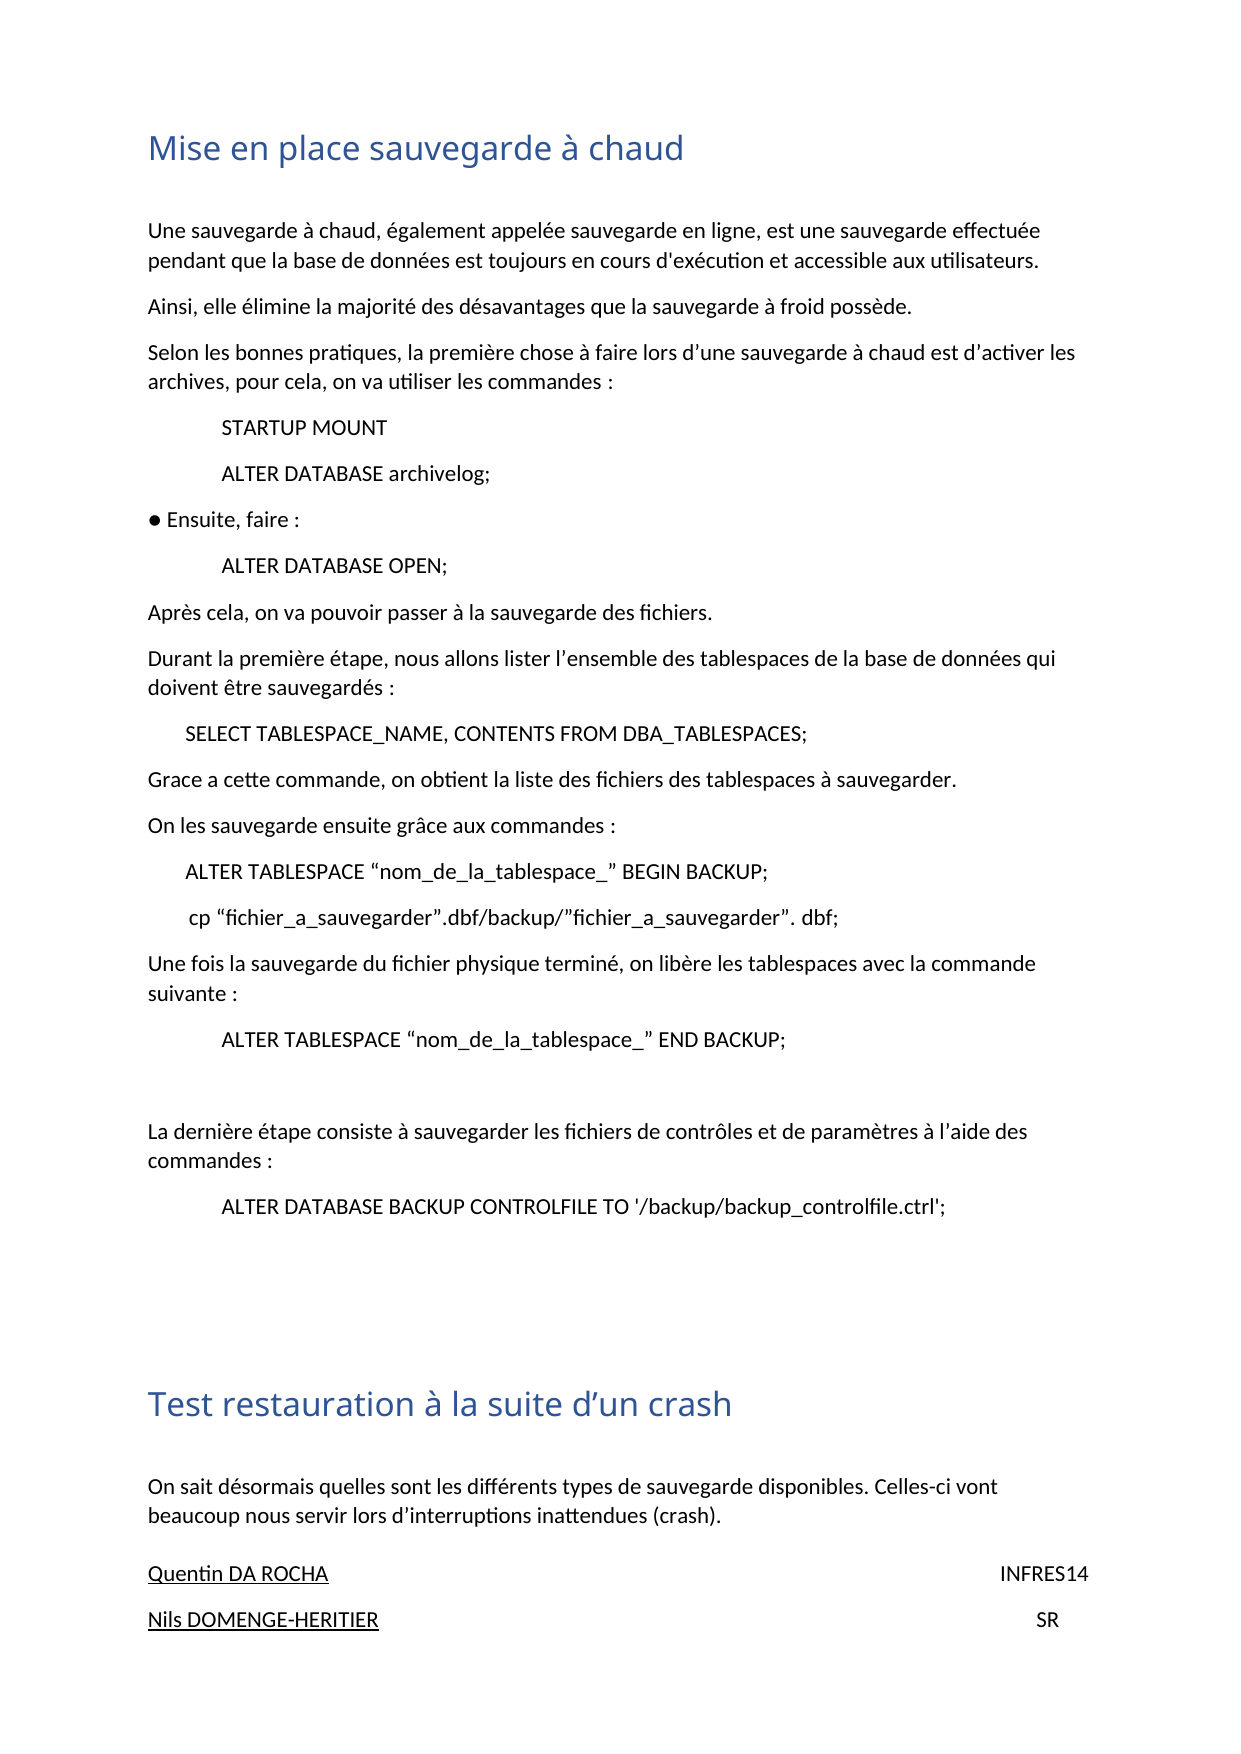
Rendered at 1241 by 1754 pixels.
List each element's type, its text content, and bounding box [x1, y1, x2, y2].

text ● Ensuite, faire : [148, 506, 1093, 534]
subtitle Mise en place sauvegarde à chaud [148, 125, 1093, 171]
text ALTER DATABASE archivelog; [221, 459, 1093, 488]
text On les sauvegarde ensuite grâce aux commandes : [148, 811, 1093, 839]
text cp “fichier_a_sauvegarder”.dbf/backup/”fichier_a_sauvegarder”. dbf; [148, 903, 1093, 931]
text ALTER TABLESPACE “nom_de_la_tablespace_” BEGIN BACKUP; [148, 857, 1093, 885]
text Une fois la sauvegarde du fichier physique terminé, on libère les tablespaces avec la commande suivante : [148, 949, 1093, 1007]
text ALTER DATABASE OPEN; [148, 552, 1093, 580]
text Après cela, on va pouvoir passer à la sauvegarde des fichiers. [148, 598, 1093, 626]
text La dernière étape consiste à sauvegarder les fichiers de contrôles et de paramètres à l’aide des commandes : [148, 1117, 1093, 1174]
text Grace a cette commande, on obtient la liste des fichiers des tablespaces à sauvegarder. [148, 765, 1093, 793]
subtitle Test restauration à la suite d’un crash [148, 1381, 1093, 1426]
text On sait désormais quelles sont les différents types de sauvegarde disponibles. Celles-ci vont beaucoup nous servir lors d’interruptions inattendues (crash). [148, 1472, 1093, 1529]
text ALTER DATABASE BACKUP CONTROLFILE TO '/backup/backup_controlfile.ctrl'; [148, 1192, 1093, 1220]
text SELECT TABLESPACE_NAME, CONTENTS FROM DBA_TABLESPACES; [148, 719, 1093, 747]
text ALTER TABLESPACE “nom_de_la_tablespace_” END BACKUP; [148, 1025, 1093, 1053]
text Durant la première étape, nous allons lister l’ensemble des tablespaces de la base de données qui doivent être sauvegardés : [148, 644, 1093, 701]
text Selon les bonnes pratiques, la première chose à faire lors d’une sauvegarde à chaud est d’activer les archives, pour cela, on va utiliser les commandes : [148, 338, 1093, 396]
text Ainsi, elle élimine la majorité des désavantages que la sauvegarde à froid possède. [148, 292, 1093, 320]
text STARTUP MOUNT [221, 413, 1093, 442]
text Une sauvegarde à chaud, également appelée sauvegarde en ligne, est une sauvegarde effectuée pendant que la base de données est toujours en cours d'exécution et accessible aux utilisateurs. [148, 217, 1093, 274]
